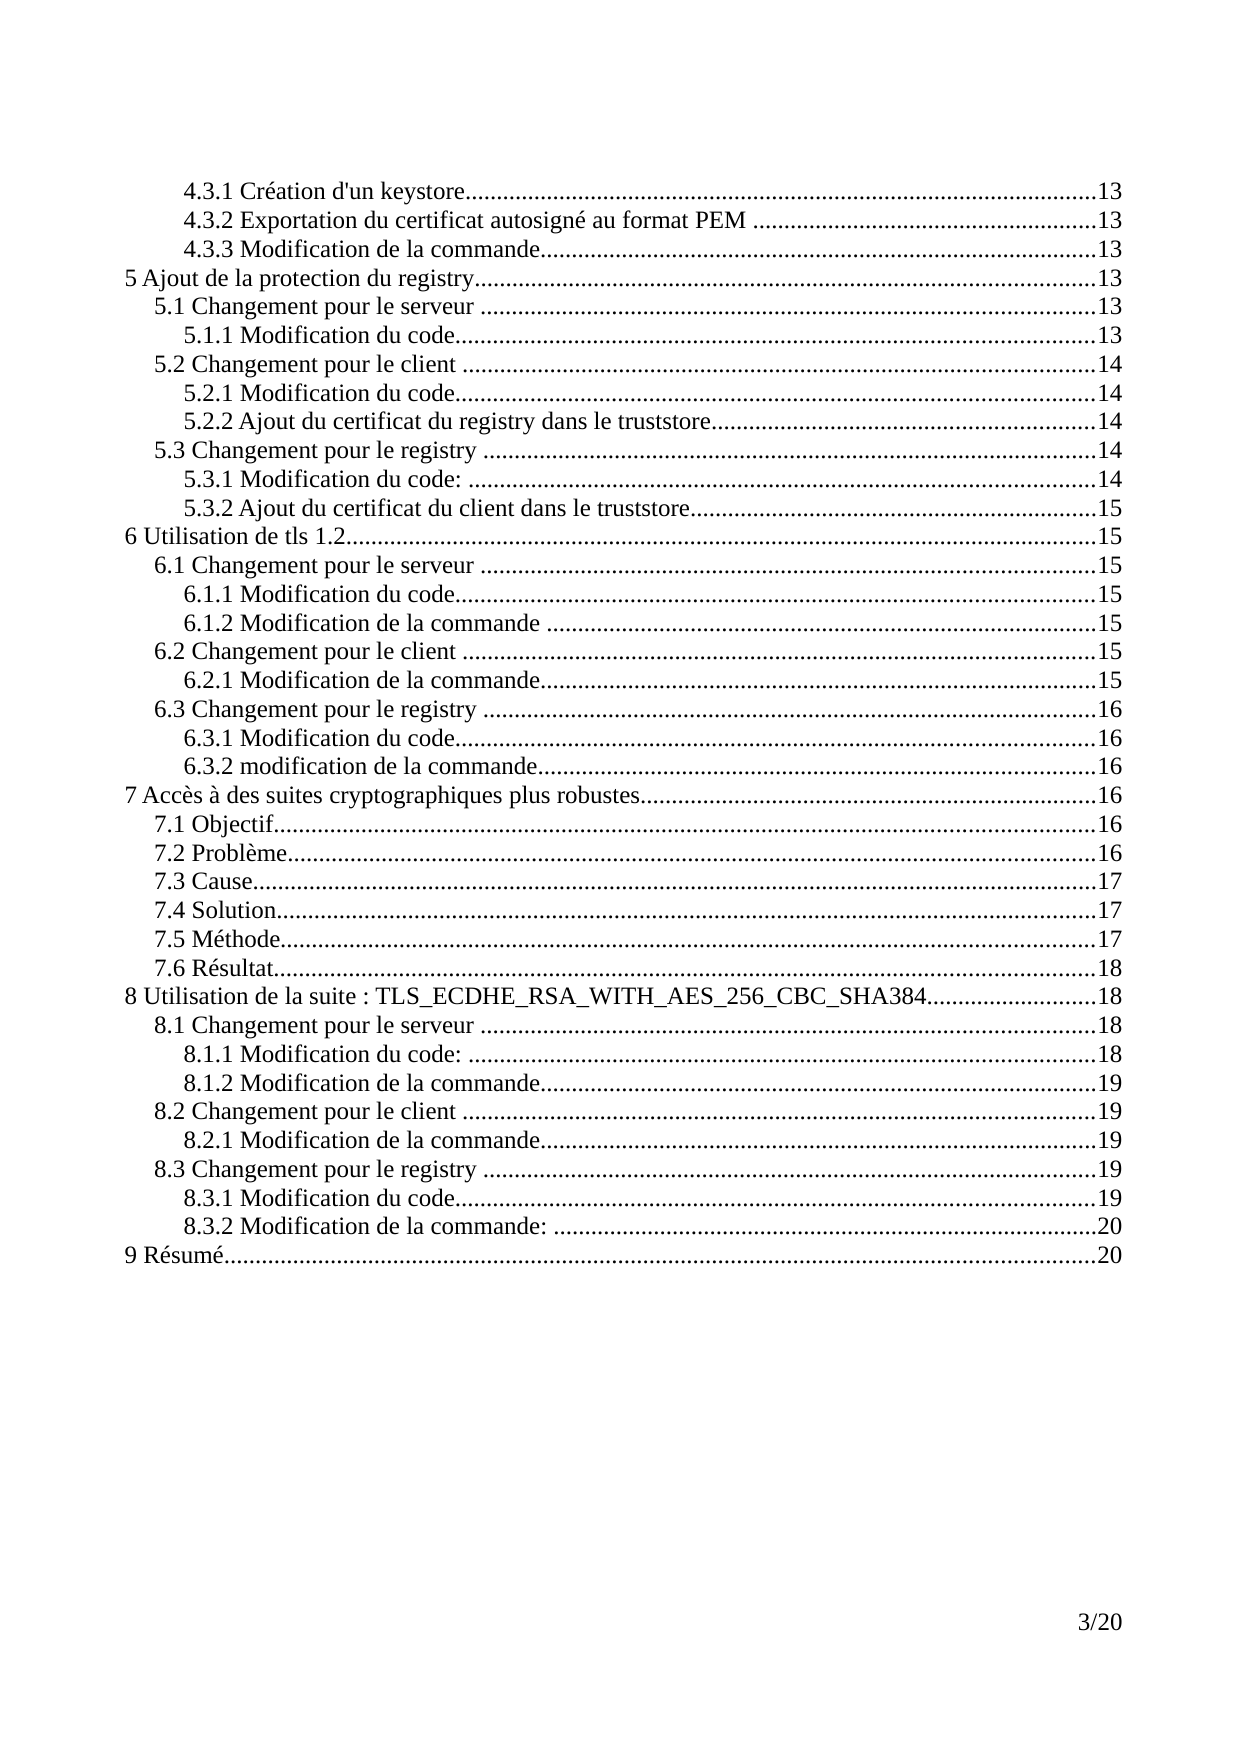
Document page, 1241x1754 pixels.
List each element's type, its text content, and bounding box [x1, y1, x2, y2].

text 4.3.3 Modification de la commande 13 [177, 234, 1122, 263]
text 8.3.2 Modification de la commande: 20 [177, 1211, 1122, 1240]
text 5.1.1 Modification du code 13 [177, 320, 1122, 349]
text 7.6 Résultat 18 [148, 953, 1122, 981]
text 8.1.2 Modification de la commande 19 [177, 1068, 1122, 1096]
text 8.1 Changement pour le serveur 18 [148, 1010, 1122, 1039]
text 7.4 Solution 17 [148, 895, 1122, 924]
text 6.3.1 Modification du code 16 [177, 723, 1122, 751]
text 5 Ajout de la protection du registry 13 [118, 263, 1122, 291]
text 4.3.1 Création d'un keystore 13 [177, 176, 1122, 205]
text 8.3.1 Modification du code 19 [177, 1183, 1122, 1211]
text 7.2 Problème 16 [148, 838, 1122, 866]
text 8 Utilisation de la suite : TLS_ECDHE_RSA_WITH_AES_256_CBC_SHA384 18 [118, 981, 1122, 1010]
text 8.2 Changement pour le client 19 [148, 1096, 1122, 1125]
text 9 Résumé 20 [118, 1240, 1122, 1269]
text 6.1.2 Modification de la commande 15 [177, 608, 1122, 636]
text 8.3 Changement pour le registry 19 [148, 1154, 1122, 1183]
text 6.3 Changement pour le registry 16 [148, 694, 1122, 723]
text 6.1 Changement pour le serveur 15 [148, 550, 1122, 579]
text 8.1.1 Modification du code: 18 [177, 1039, 1122, 1068]
text 5.3.1 Modification du code: 14 [177, 464, 1122, 493]
text 8.2.1 Modification de la commande 19 [177, 1125, 1122, 1154]
text 6.2.1 Modification de la commande 15 [177, 665, 1122, 694]
text 5.2 Changement pour le client 14 [148, 349, 1122, 378]
text 5.2.1 Modification du code 14 [177, 378, 1122, 406]
text 7.1 Objectif 16 [148, 809, 1122, 838]
text 6.2 Changement pour le client 15 [148, 636, 1122, 665]
text 7.3 Cause 17 [148, 866, 1122, 895]
text 6.3.2 modification de la commande 16 [177, 751, 1122, 780]
text 5.2.2 Ajout du certificat du registry dans le truststore 14 [177, 406, 1122, 435]
text 4.3.2 Exportation du certificat autosigné au format PEM 13 [177, 205, 1122, 234]
text 5.3 Changement pour le registry 14 [148, 435, 1122, 464]
text 7.5 Méthode 17 [148, 924, 1122, 953]
text 5.3.2 Ajout du certificat du client dans le truststore 15 [177, 493, 1122, 521]
text 6.1.1 Modification du code 15 [177, 579, 1122, 608]
text 5.1 Changement pour le serveur 13 [148, 291, 1122, 320]
text 6 Utilisation de tls 1.2 15 [118, 521, 1122, 550]
text 7 Accès à des suites cryptographiques plus robustes 16 [118, 780, 1122, 809]
